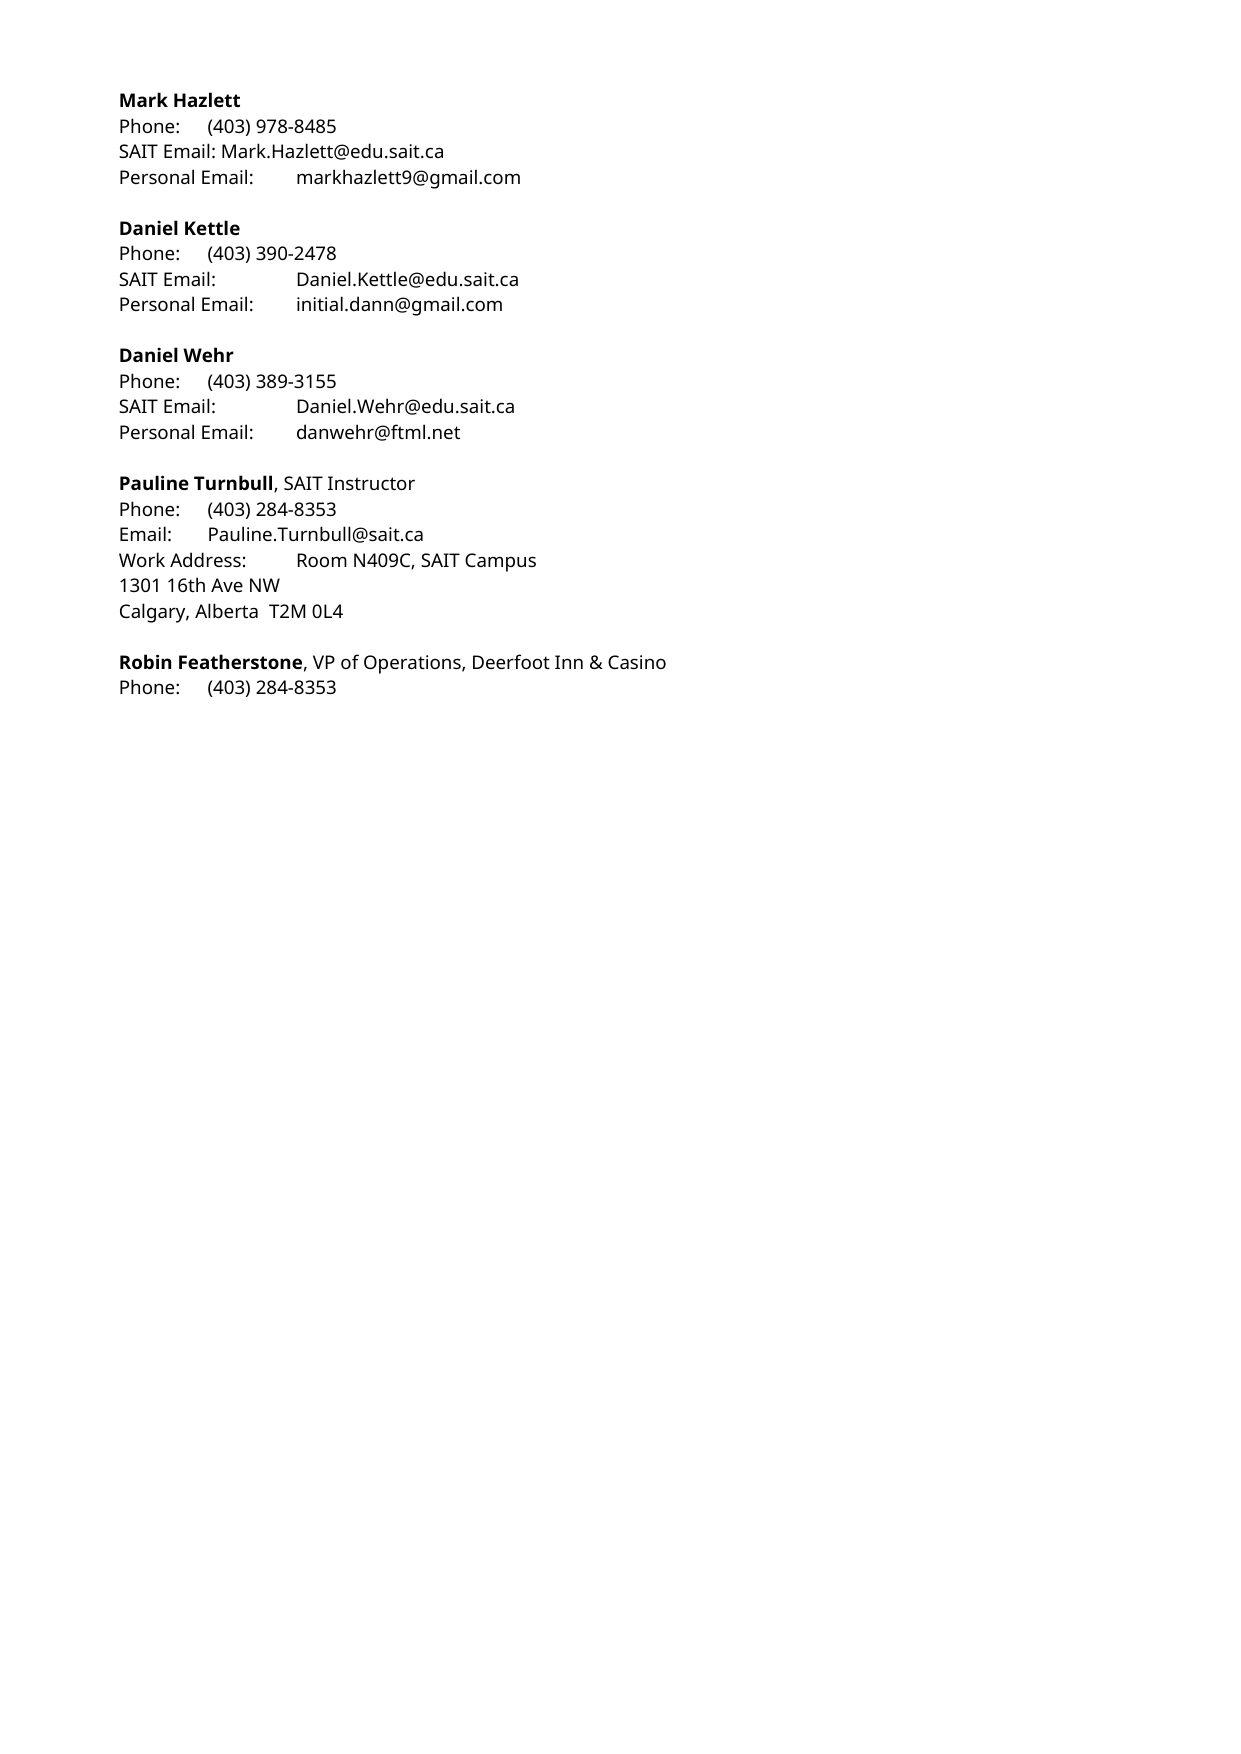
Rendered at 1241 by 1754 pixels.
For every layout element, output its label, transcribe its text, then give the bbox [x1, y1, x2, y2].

text Daniel Wehr [119, 343, 1121, 368]
text Phone: (403) 978-8485 [119, 113, 1121, 138]
text Daniel Kettle [119, 215, 1121, 241]
text SAIT Email: Daniel.Kettle@edu.sait.ca [119, 266, 1121, 292]
text Work Address: Room N409C, SAIT Campus [119, 547, 1121, 572]
text SAIT Email: Mark.Hazlett@edu.sait.ca [119, 138, 1121, 164]
text Mark Hazlett [119, 87, 1121, 113]
text Personal Email: danwehr@ftml.net [119, 419, 1121, 445]
text Robin Featherstone, VP of Operations, Deerfoot Inn & Casino [119, 649, 1121, 674]
text Phone: (403) 284-8353 [119, 674, 1121, 700]
text Phone: (403) 284-8353 [119, 496, 1121, 521]
text Phone: (403) 389-3155 [119, 368, 1121, 394]
text Calgary, Alberta T2M 0L4 [119, 598, 1121, 623]
text Email: Pauline.Turnbull@sait.ca [119, 521, 1121, 547]
text Personal Email: initial.dann@gmail.com [119, 292, 1121, 317]
text Phone: (403) 390-2478 [119, 241, 1121, 266]
text Pauline Turnbull, SAIT Instructor [119, 470, 1121, 496]
text 1301 16th Ave NW [119, 572, 1121, 598]
text Personal Email: markhazlett9@gmail.com [119, 164, 1121, 189]
text SAIT Email: Daniel.Wehr@edu.sait.ca [119, 394, 1121, 419]
